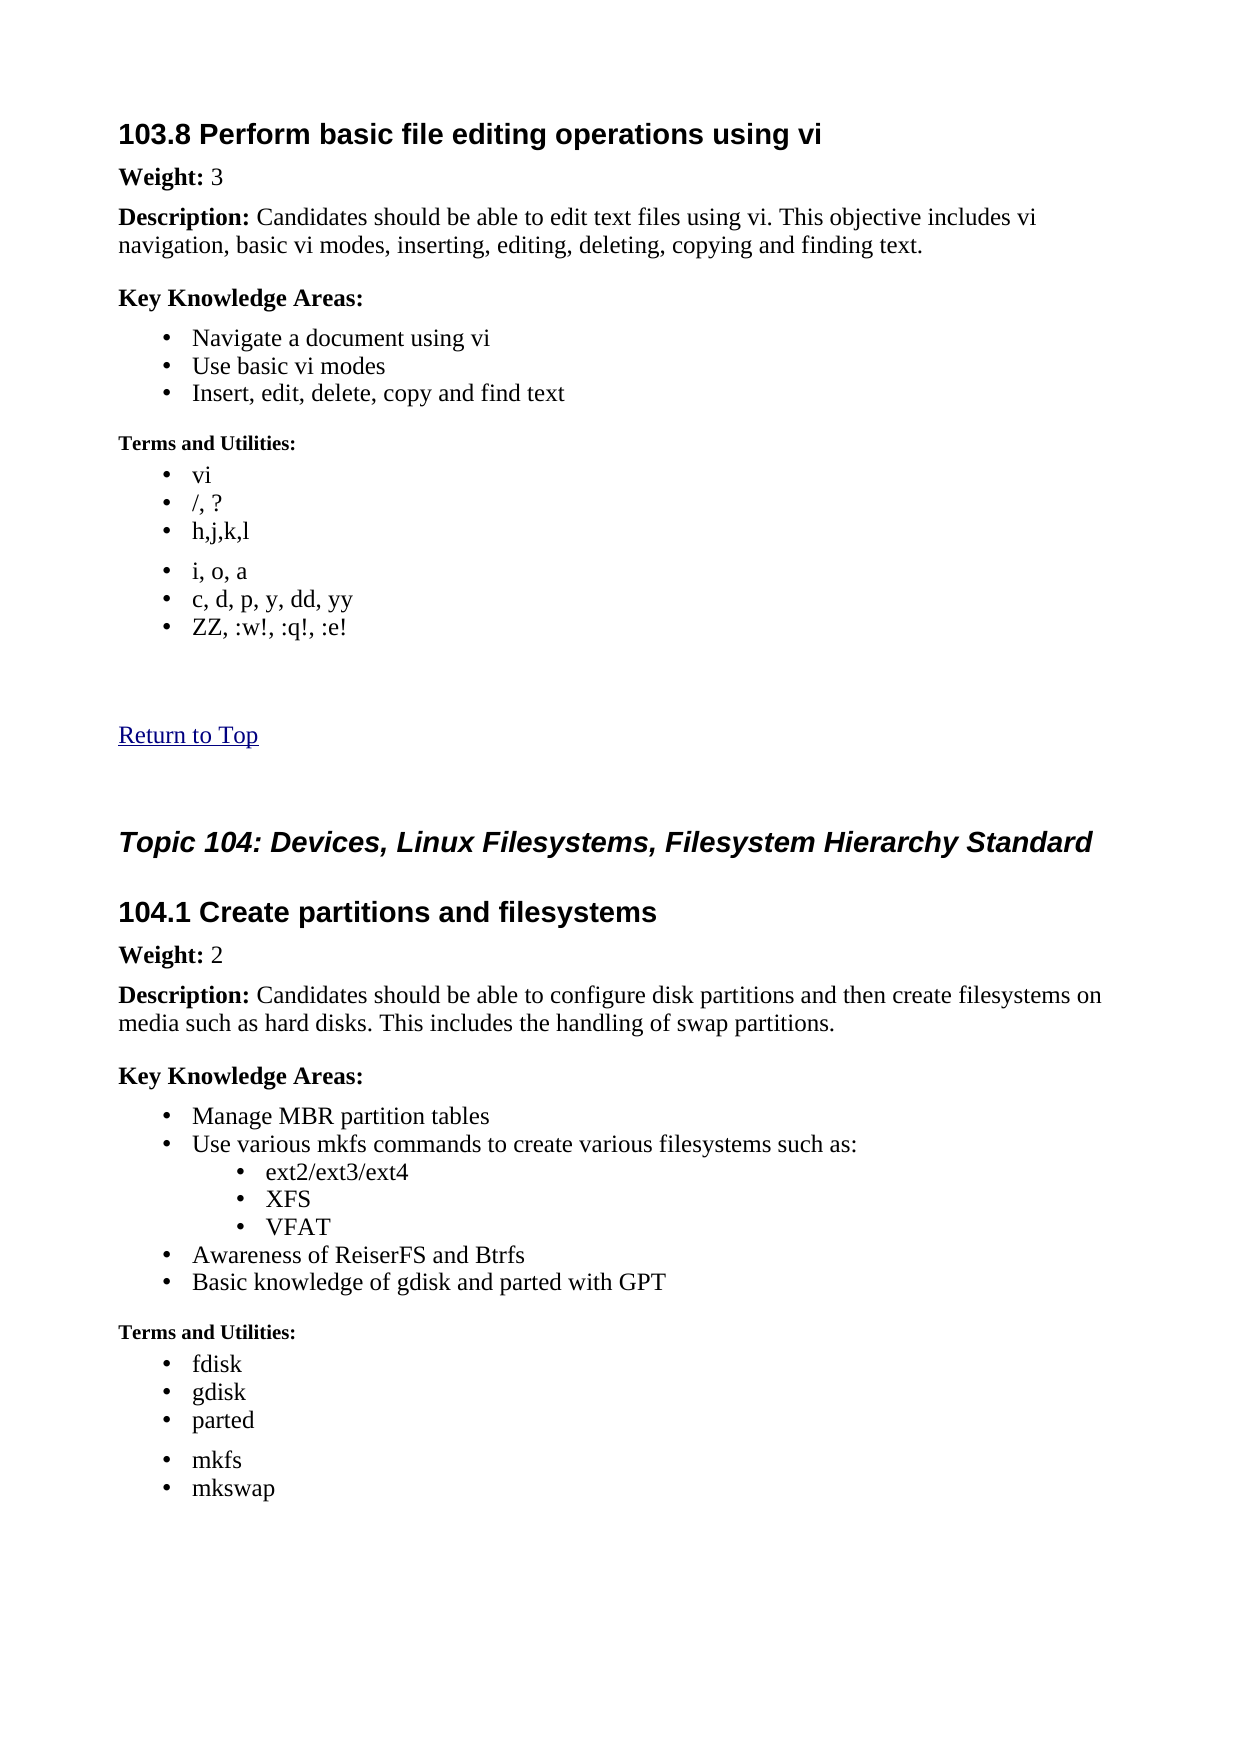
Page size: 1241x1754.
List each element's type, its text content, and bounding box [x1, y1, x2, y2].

text Weight: 3 [118, 163, 1122, 191]
text Weight: 2 [118, 941, 1122, 969]
subtitle Key Knowledge Areas: [118, 1062, 1122, 1090]
list ZZ, :w!, :q!, :e! [162, 613, 1122, 640]
list i, o, a [162, 557, 1122, 585]
list vi [162, 462, 1122, 489]
subtitle Terms and Utilities: [118, 1321, 1122, 1344]
list VFAT [236, 1213, 1122, 1241]
list gdisk [162, 1378, 1122, 1406]
text Return to Top [118, 693, 1122, 748]
text Description: Candidates should be able to configure disk partitions and then create filesystems on media such as hard disks. This includes the handling of swap partitions. [118, 982, 1122, 1037]
list Insert, edit, delete, copy and find text [162, 379, 1122, 407]
list mkswap [162, 1474, 1122, 1502]
list Basic knowledge of gdisk and parted with GPT [162, 1268, 1122, 1296]
list Use basic vi modes [162, 352, 1122, 379]
subtitle 104.1 Create partitions and filesystems [118, 896, 1122, 929]
subtitle Key Knowledge Areas: [118, 284, 1122, 312]
subtitle 103.8 Perform basic file editing operations using vi [118, 118, 1122, 151]
subtitle Terms and Utilities: [118, 432, 1122, 455]
list fdisk [162, 1351, 1122, 1378]
list XFS [236, 1185, 1122, 1213]
list Use various mkfs commands to create various filesystems such as: [162, 1130, 1122, 1158]
text Description: Candidates should be able to edit text files using vi. This objective includes vi navigation, basic vi modes, inserting, editing, deleting, copying and finding text. [118, 203, 1122, 259]
list h,j,k,l [162, 517, 1122, 545]
list mkfs [162, 1446, 1122, 1474]
list Manage MBR partition tables [162, 1102, 1122, 1130]
list ext2/ext3/ext4 [236, 1158, 1122, 1185]
list Navigate a document using vi [162, 324, 1122, 352]
list c, d, p, y, dd, yy [162, 585, 1122, 613]
list Awareness of ReiserFS and Btrfs [162, 1241, 1122, 1268]
subtitle Topic 104: Devices, Linux Filesystems, Filesystem Hierarchy Standard [118, 826, 1122, 859]
list parted [162, 1406, 1122, 1434]
list /, ? [162, 489, 1122, 517]
